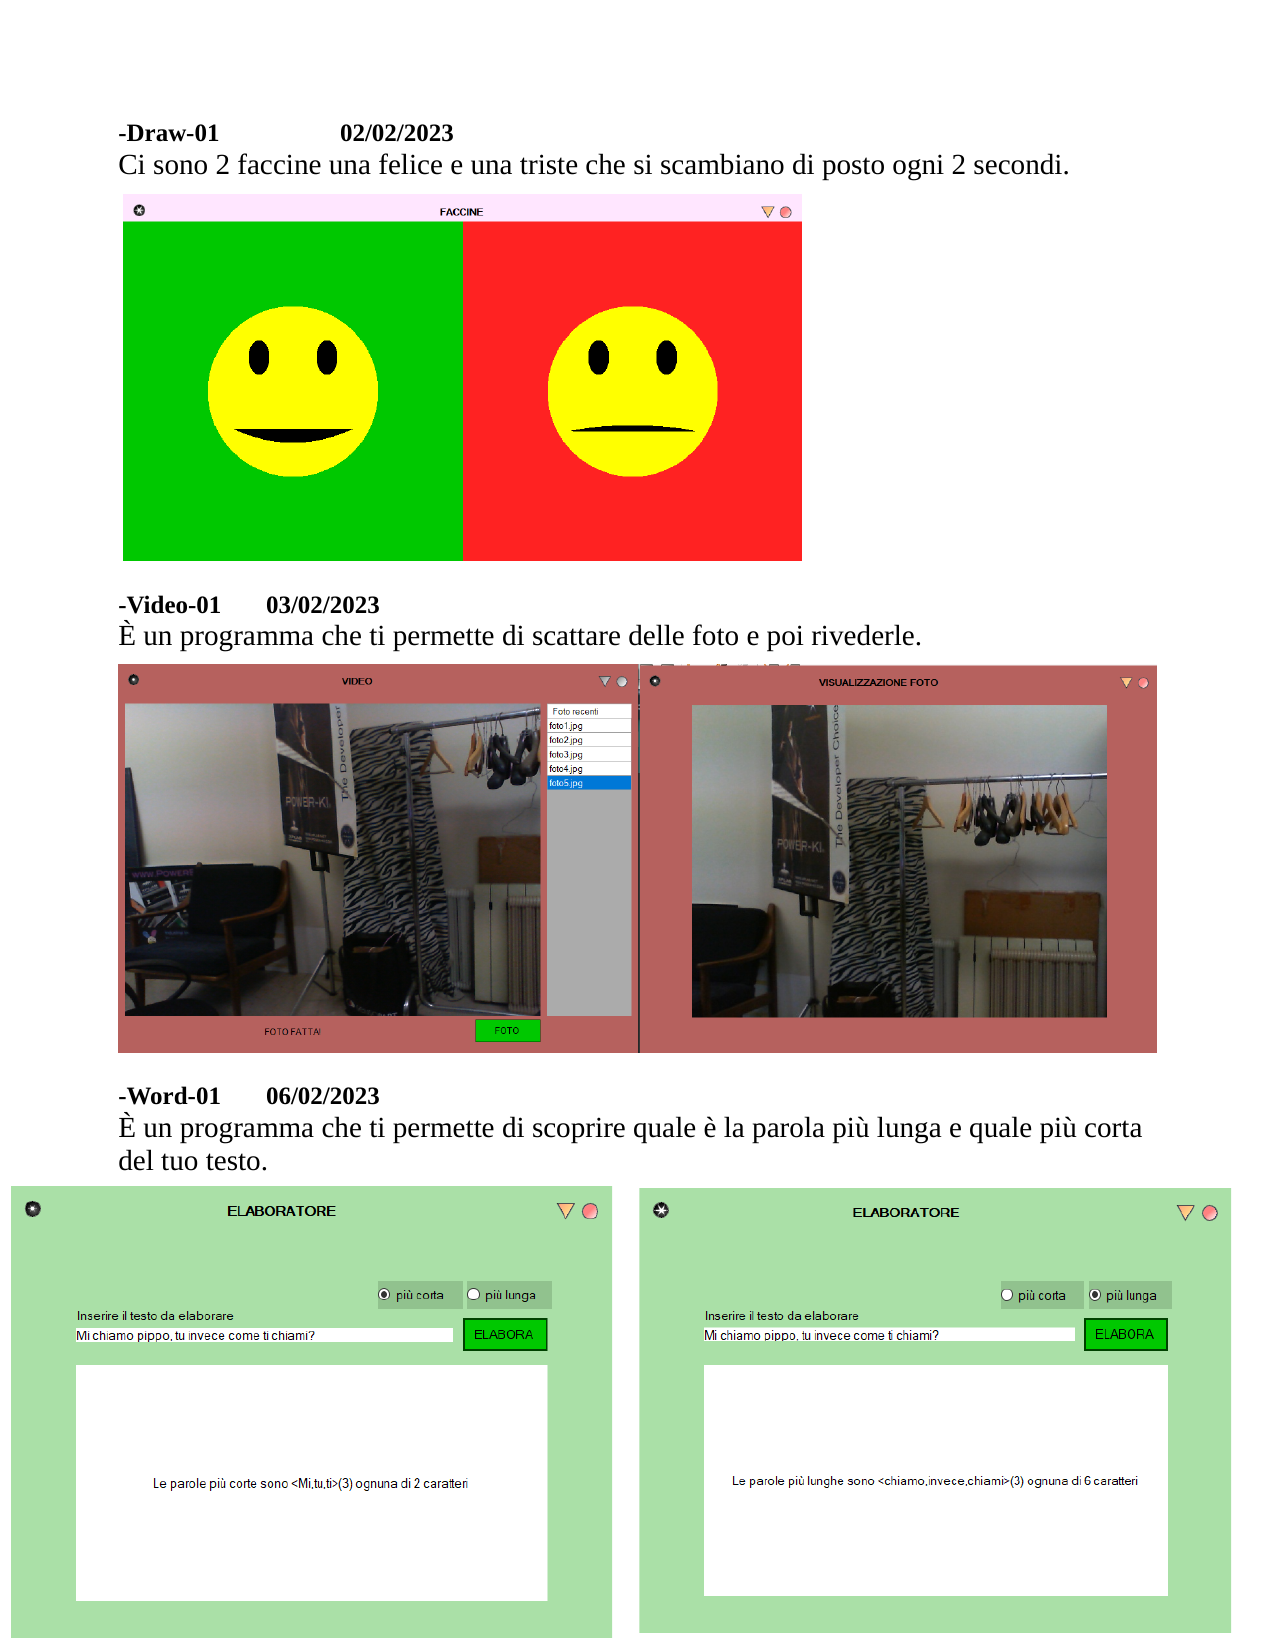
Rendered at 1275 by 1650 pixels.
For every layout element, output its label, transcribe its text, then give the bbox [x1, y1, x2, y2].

picture [118, 664, 1157, 1053]
picture [639, 1188, 1232, 1633]
text -Word-01 06/02/2023 [118, 1081, 1157, 1110]
text Ci sono 2 faccine una felice e una triste che si scambiano di posto ogni 2 secondi. [118, 147, 1157, 180]
picture [123, 194, 802, 561]
picture [11, 1186, 613, 1638]
text -Draw-01 02/02/2023 [118, 118, 1157, 147]
text -Video-01 03/02/2023 [118, 590, 1157, 618]
text È un programma che ti permette di scattare delle foto e poi rivederle. [118, 618, 1157, 652]
text È un programma che ti permette di scoprire quale è la parola più lunga e quale più corta del tuo testo. [118, 1110, 1157, 1177]
